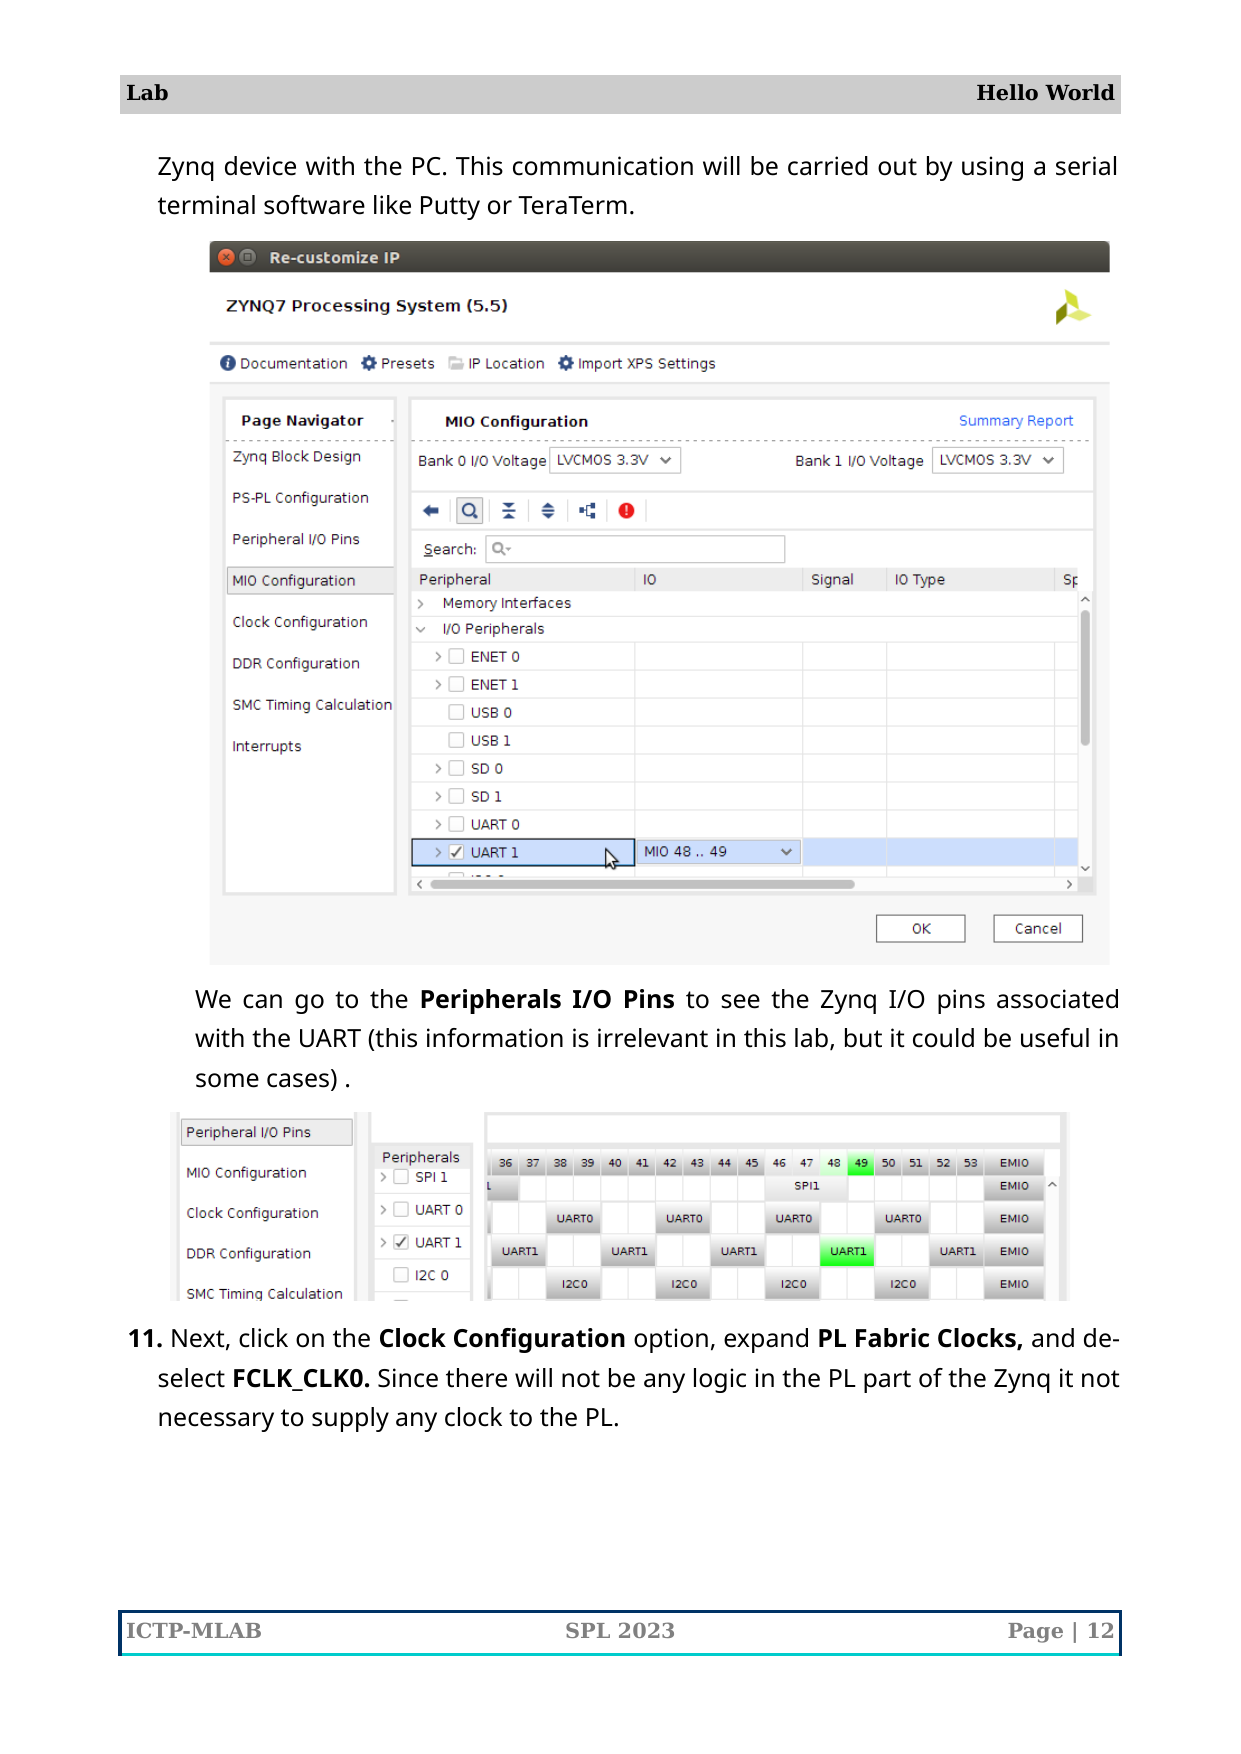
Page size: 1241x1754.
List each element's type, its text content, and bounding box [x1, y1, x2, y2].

list Zynq device with the PC. This communication will be carried out by using a serial terminal software like Putty or TeraTerm. [127, 148, 1121, 222]
picture [209, 241, 1110, 965]
text We can go to the Peripherals I/O Pins to see the Zynq I/O pins associated with the UART (this information is irrelevant in this lab, but it could be useful in some cases) . [195, 254, 1121, 1094]
list Next, click on the Clock Configuration option, expand PL Fabric Clocks, and de-select FCLK_CLK0. Since there will not be any logic in the PL part of the Zynq it not necessary to supply any clock to the PL. [127, 1124, 1121, 1433]
picture [170, 1112, 1071, 1301]
